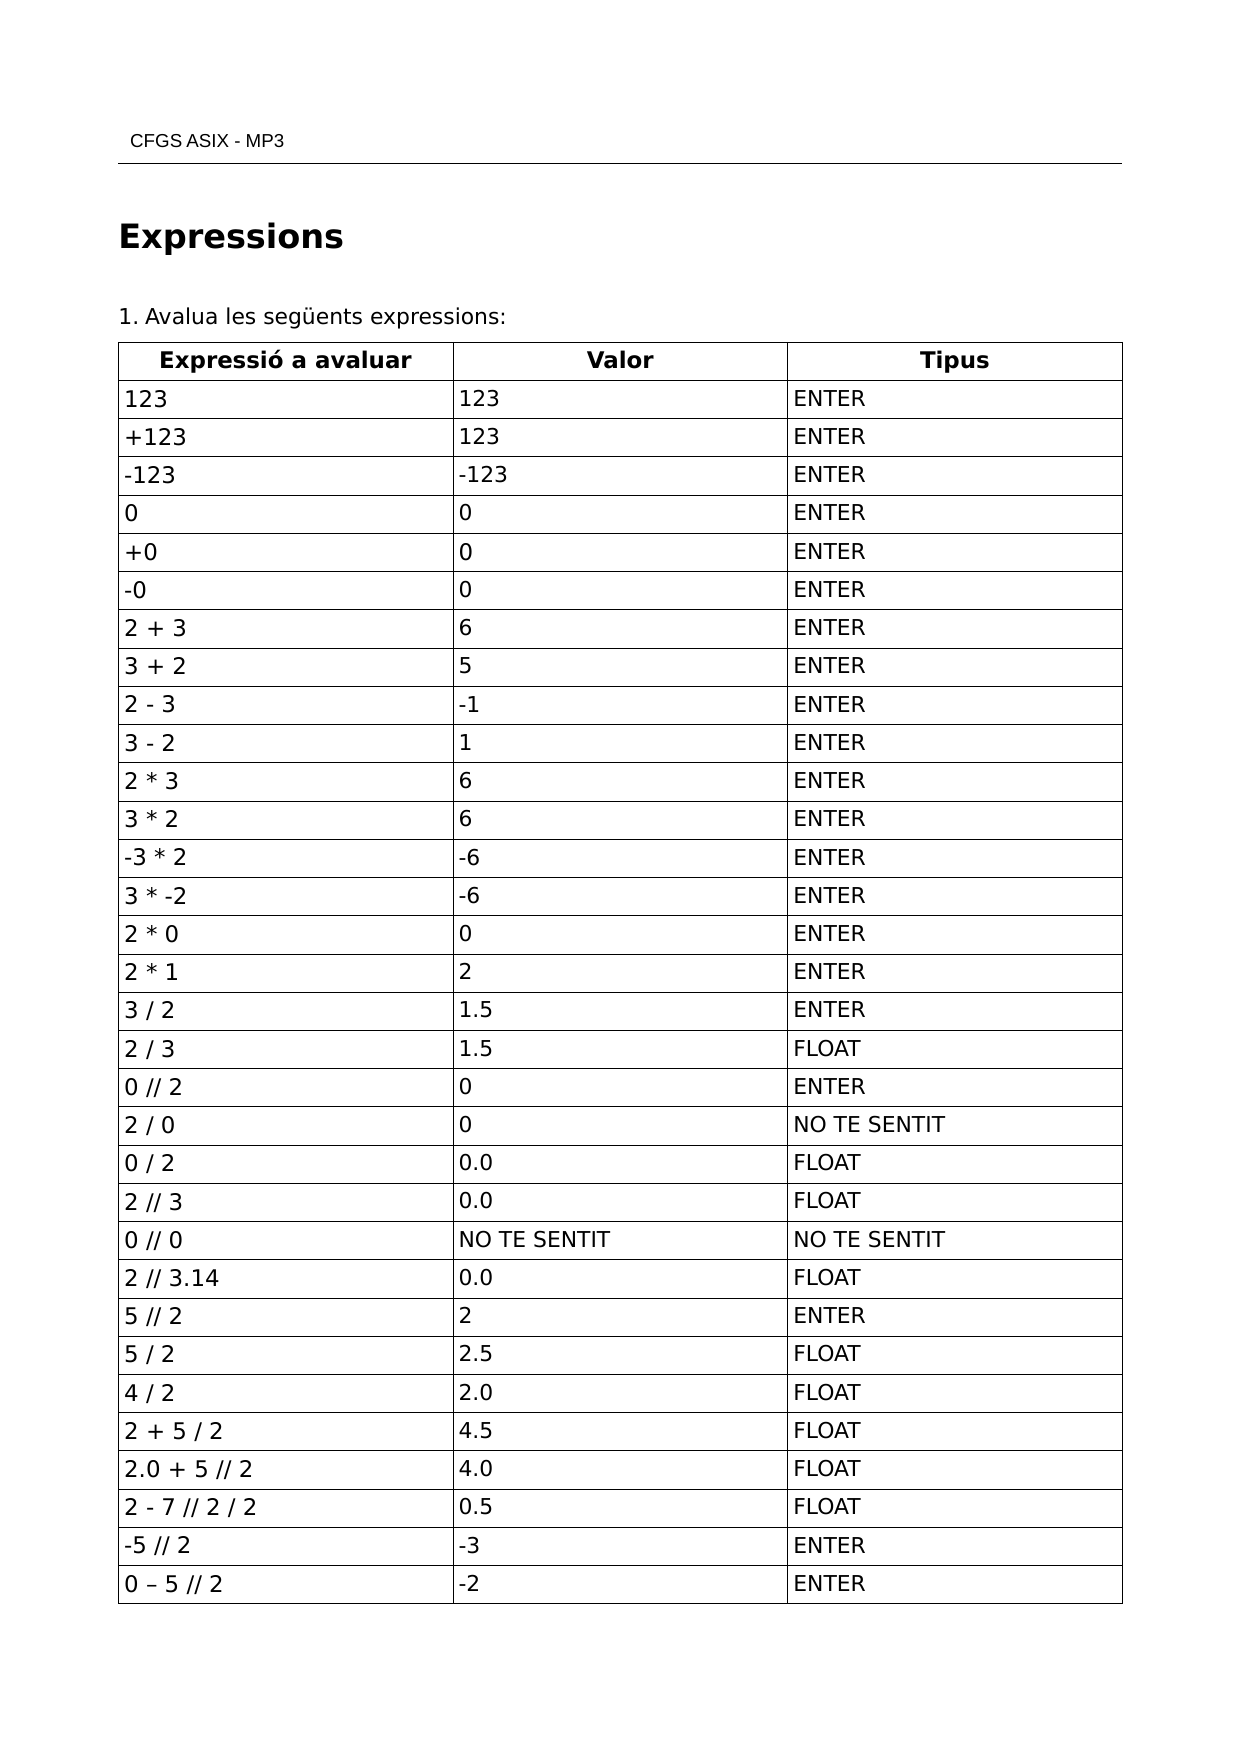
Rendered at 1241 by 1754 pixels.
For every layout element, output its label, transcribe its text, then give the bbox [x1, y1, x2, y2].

table_cell 0 [454, 572, 787, 609]
table_cell -6 [454, 840, 787, 877]
table_cell -123 [454, 457, 787, 495]
table_cell 0 [454, 496, 787, 533]
table_cell 6 [454, 802, 787, 839]
table_cell +0 [119, 534, 453, 571]
table_cell NO TE SENTIT [454, 1222, 787, 1259]
table_cell 0 / 2 [119, 1146, 453, 1183]
table_cell FLOAT [788, 1490, 1122, 1527]
table_cell FLOAT [788, 1451, 1122, 1489]
table_cell ENTER [788, 916, 1122, 953]
table_cell -6 [454, 878, 787, 915]
list Avalua les següents expressions: [118, 304, 1122, 329]
table_cell +123 [119, 419, 453, 456]
table_cell -2 [454, 1566, 787, 1603]
table_cell NO TE SENTIT [788, 1107, 1122, 1144]
table_cell 0 [454, 1069, 787, 1106]
table_cell ENTER [788, 725, 1122, 762]
table_header Tipus [788, 343, 1122, 380]
subtitle Expressions [118, 217, 1122, 256]
table_cell 0.0 [454, 1184, 787, 1221]
table_cell 0 [119, 496, 453, 533]
table_cell 0 – 5 // 2 [119, 1566, 453, 1603]
table_cell ENTER [788, 955, 1122, 992]
table_cell 2 [454, 955, 787, 992]
table_cell 2 * 0 [119, 916, 453, 953]
table_cell -5 // 2 [119, 1528, 453, 1565]
table_cell 5 [454, 649, 787, 686]
table_cell 0 [454, 534, 787, 571]
table_cell 6 [454, 610, 787, 648]
table_cell FLOAT [788, 1260, 1122, 1297]
table_cell ENTER [788, 1528, 1122, 1565]
table_cell ENTER [788, 763, 1122, 801]
table_cell 2 - 7 // 2 / 2 [119, 1490, 453, 1527]
table_cell FLOAT [788, 1337, 1122, 1374]
table_cell 0.5 [454, 1490, 787, 1527]
table_cell -123 [119, 457, 453, 495]
table_cell 2.5 [454, 1337, 787, 1374]
table_cell ENTER [788, 1566, 1122, 1603]
table_cell ENTER [788, 878, 1122, 915]
table_cell 3 - 2 [119, 725, 453, 762]
table_cell 2 - 3 [119, 687, 453, 724]
table_cell 1.5 [454, 993, 787, 1030]
table_cell FLOAT [788, 1375, 1122, 1412]
table_cell 123 [454, 419, 787, 456]
table_cell FLOAT [788, 1146, 1122, 1183]
table_cell 5 // 2 [119, 1299, 453, 1336]
table_cell 123 [454, 381, 787, 418]
table_cell 2 * 3 [119, 763, 453, 801]
table_cell ENTER [788, 687, 1122, 724]
table_cell 2 // 3 [119, 1184, 453, 1221]
table_cell 2 / 0 [119, 1107, 453, 1144]
table_cell ENTER [788, 1069, 1122, 1106]
table_cell 4 / 2 [119, 1375, 453, 1412]
table_cell 2 + 3 [119, 610, 453, 648]
table_cell NO TE SENTIT [788, 1222, 1122, 1259]
table_cell ENTER [788, 610, 1122, 648]
table_cell ENTER [788, 649, 1122, 686]
table_cell ENTER [788, 572, 1122, 609]
table_cell 3 + 2 [119, 649, 453, 686]
table_cell ENTER [788, 534, 1122, 571]
table_cell 1 [454, 725, 787, 762]
table_header Expressió a avaluar [119, 343, 453, 380]
table_cell ENTER [788, 496, 1122, 533]
table_cell FLOAT [788, 1031, 1122, 1068]
table_cell 2 [454, 1299, 787, 1336]
table_cell ENTER [788, 1299, 1122, 1336]
table_header Valor [454, 343, 787, 380]
table_cell FLOAT [788, 1184, 1122, 1221]
table_cell 2 // 3.14 [119, 1260, 453, 1297]
table_cell 3 / 2 [119, 993, 453, 1030]
table_cell ENTER [788, 457, 1122, 495]
table_cell ENTER [788, 381, 1122, 418]
table_cell -3 [454, 1528, 787, 1565]
table_cell 123 [119, 381, 453, 418]
table_cell 2.0 [454, 1375, 787, 1412]
table_cell 0 // 2 [119, 1069, 453, 1106]
table_cell 0.0 [454, 1260, 787, 1297]
table_cell -0 [119, 572, 453, 609]
table_cell 6 [454, 763, 787, 801]
table_cell 2.0 + 5 // 2 [119, 1451, 453, 1489]
table_cell 0 [454, 916, 787, 953]
table_cell 3 * 2 [119, 802, 453, 839]
table_cell 4.5 [454, 1413, 787, 1450]
table_cell 4.0 [454, 1451, 787, 1489]
table_cell ENTER [788, 802, 1122, 839]
table_cell 0 // 0 [119, 1222, 453, 1259]
table_cell 2 + 5 / 2 [119, 1413, 453, 1450]
table_cell 0 [454, 1107, 787, 1144]
table_cell ENTER [788, 840, 1122, 877]
table_cell 3 * -2 [119, 878, 453, 915]
table_cell -3 * 2 [119, 840, 453, 877]
table_cell -1 [454, 687, 787, 724]
table_cell ENTER [788, 419, 1122, 456]
table_cell 1.5 [454, 1031, 787, 1068]
table_cell 2 / 3 [119, 1031, 453, 1068]
table_cell 0.0 [454, 1146, 787, 1183]
table_cell 2 * 1 [119, 955, 453, 992]
table_cell FLOAT [788, 1413, 1122, 1450]
table_cell 5 / 2 [119, 1337, 453, 1374]
table_cell ENTER [788, 993, 1122, 1030]
